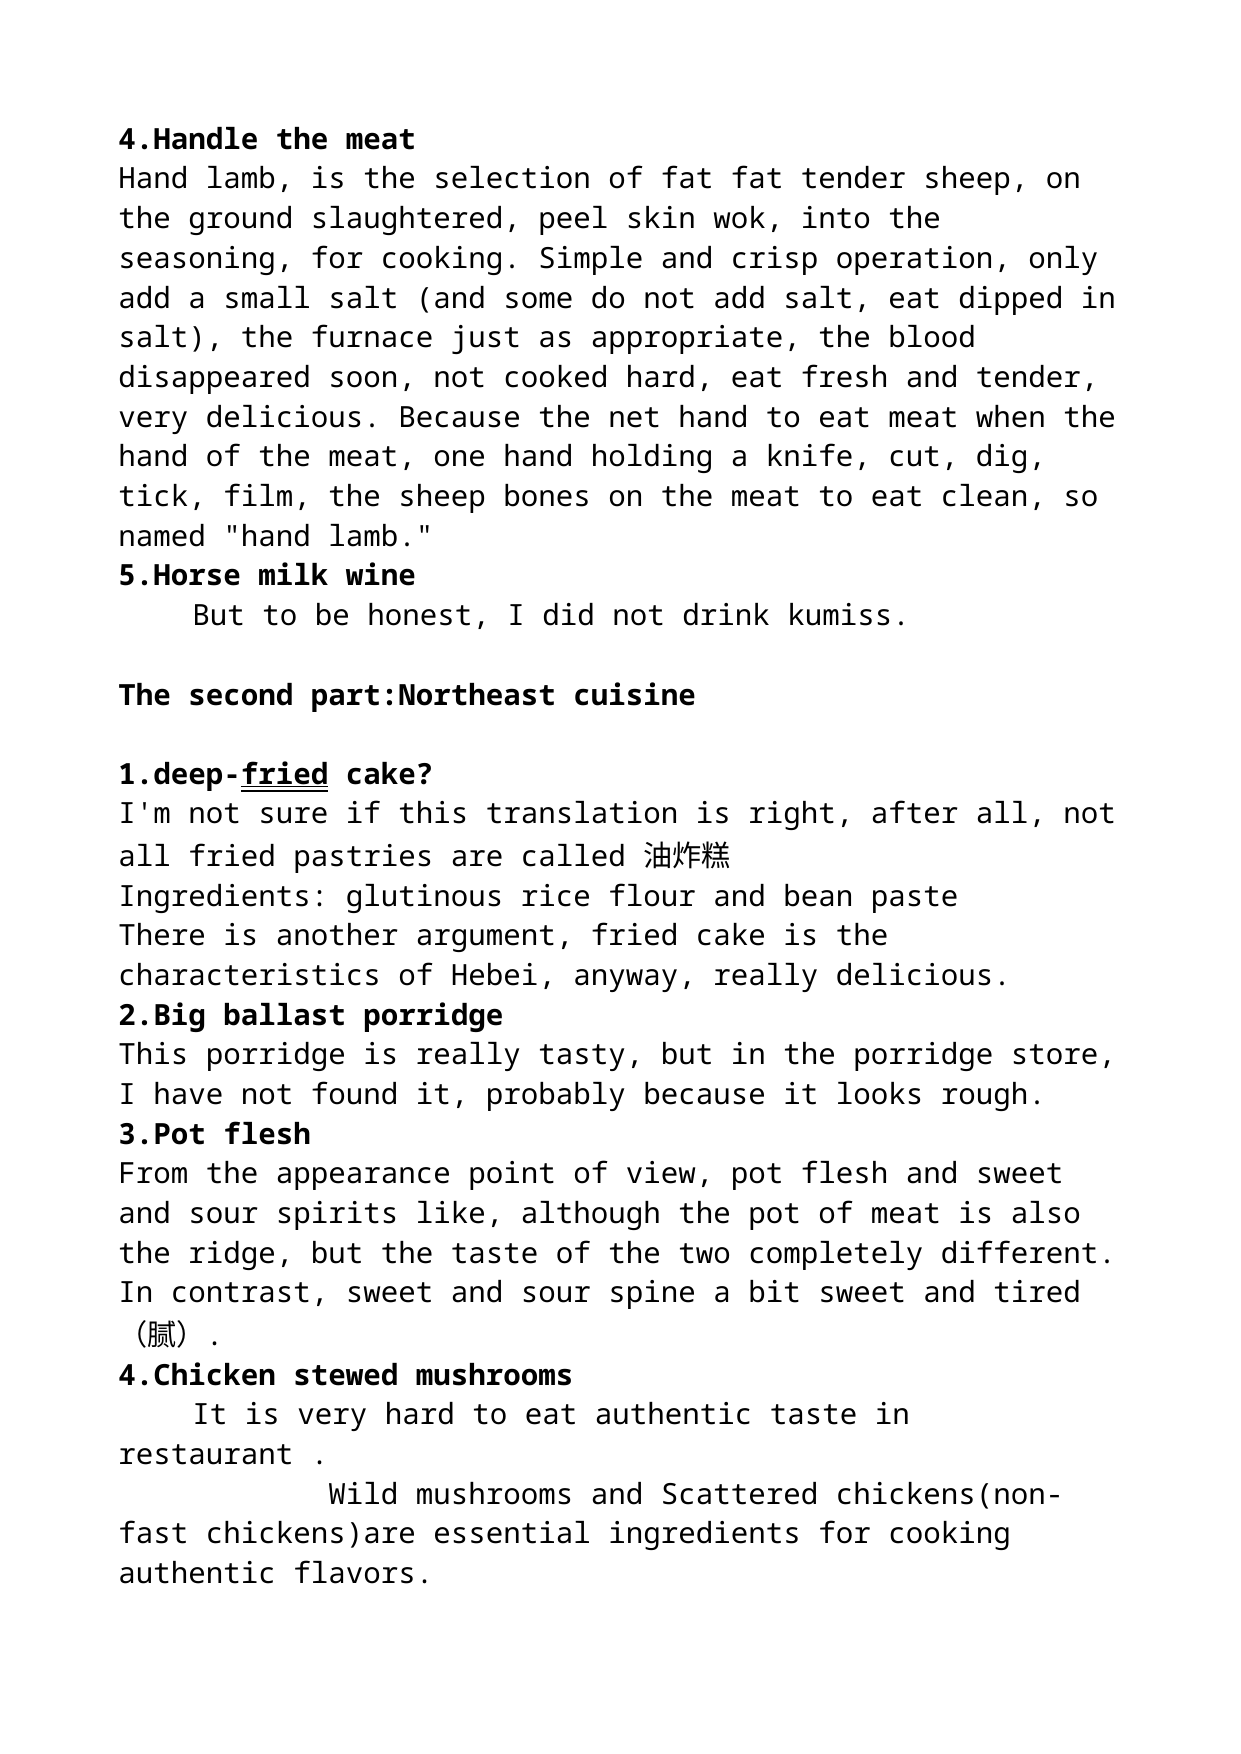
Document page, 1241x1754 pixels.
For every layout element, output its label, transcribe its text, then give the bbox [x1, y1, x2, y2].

text 3.Pot flesh [118, 1113, 1122, 1153]
text 4.Handle the meat [118, 118, 1122, 158]
text 1.deep-fried cake? [118, 753, 1122, 793]
text It is very hard to eat authentic taste in restaurant . [118, 1393, 1122, 1473]
text I'm not sure if this translation is right, after all, not all fried pastries are called 油炸糕 [118, 793, 1122, 875]
text Wild mushrooms and Scattered chickens(non-fast chickens)are essential ingredients for cooking authentic flavors. [118, 1473, 1122, 1592]
text From the appearance point of view, pot flesh and sweet and sour spirits like, although the pot of meat is also the ridge, but the taste of the two completely different. In contrast, sweet and sour spine a bit sweet and tired（腻）. [118, 1153, 1122, 1354]
text 5.Horse milk wine [118, 555, 1122, 594]
text 2.Big ballast porridge [118, 994, 1122, 1034]
text Ingredients: glutinous rice flour and bean paste [118, 875, 1122, 914]
text This porridge is really tasty, but in the porridge store, I have not found it, probably because it looks rough. [118, 1034, 1122, 1113]
text Hand lamb, is the selection of fat fat tender sheep, on the ground slaughtered, peel skin wok, into the seasoning, for cooking. Simple and crisp operation, only add a small salt (and some do not add salt, eat dipped in salt), the furnace just as appropriate, the blood disappeared soon, not cooked hard, eat fresh and tender, very delicious. Because the net hand to eat meat when the hand of the meat, one hand holding a knife, cut, dig, tick, film, the sheep bones on the meat to eat clean, so named "hand lamb." [118, 158, 1122, 555]
text The second part:Northeast cuisine [118, 674, 1122, 713]
text There is another argument, fried cake is the characteristics of Hebei, anyway, really delicious. [118, 914, 1122, 994]
text 4.Chicken stewed mushrooms [118, 1354, 1122, 1393]
text But to be honest, I did not drink kumiss. [118, 594, 1122, 634]
